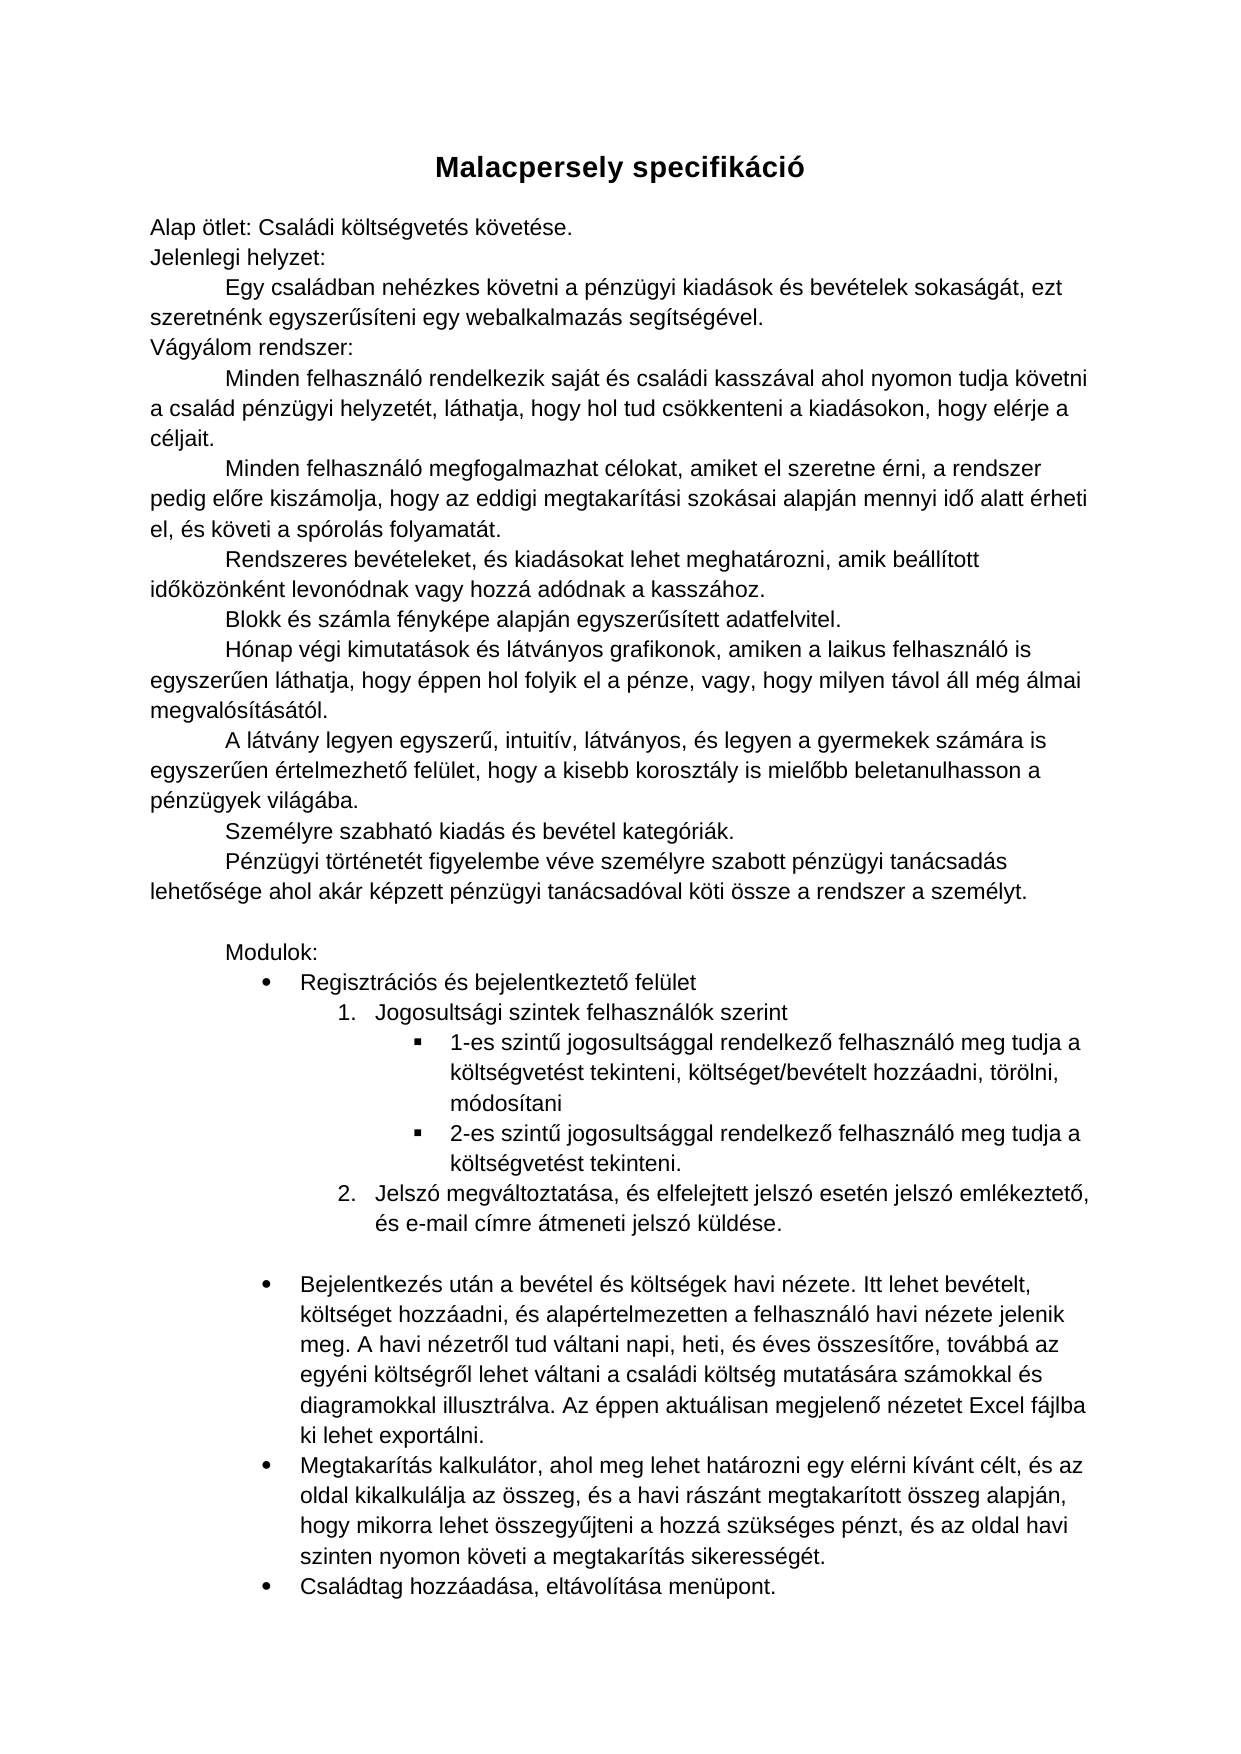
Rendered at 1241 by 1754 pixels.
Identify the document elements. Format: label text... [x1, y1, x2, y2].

text Minden felhasználó rendelkezik saját és családi kasszával ahol nyomon tudja követni a család pénzügyi helyzetét, láthatja, hogy hol tud csökkenteni a kiadásokon, hogy elérje a céljait. [150, 364, 1090, 451]
text Malacpersely specifikáció [150, 150, 1090, 183]
text Jelenlegi helyzet: [150, 244, 1090, 270]
text A látvány legyen egyszerű, intuitív, látványos, és legyen a gyermekek számára is egyszerűen értelmezhető felület, hogy a kisebb korosztály is mielőbb beletanulhasson a pénzügyek világába. [150, 727, 1090, 814]
list Bejelentkezés után a bevétel és költségek havi nézete. Itt lehet bevételt, költséget hozzáadni, és alapértelmezetten a felhasználó havi nézete jelenik meg. A havi nézetről tud váltani napi, heti, és éves összesítőre, továbbá az egyéni költségről lehet váltani a családi költség mutatására számokkal és diagramokkal illusztrálva. Az éppen aktuálisan megjelenő nézetet Excel fájlba ki lehet exportálni. [262, 1271, 1090, 1448]
text Minden felhasználó megfogalmazhat célokat, amiket el szeretne érni, a rendszer pedig előre kiszámolja, hogy az eddigi megtakarítási szokásai alapján mennyi idő alatt érheti el, és követi a spórolás folyamatát. [150, 455, 1090, 542]
text Alap ötlet: Családi költségvetés követése. [150, 213, 1090, 240]
list Jelszó megváltoztatása, és elfelejtett jelszó esetén jelszó emlékeztető, és e-mail címre átmeneti jelszó küldése. [337, 1180, 1090, 1237]
list 1-es szintű jogosultsággal rendelkező felhasználó meg tudja a költségvetést tekinteni, költséget/bevételt hozzáadni, törölni, módosítani [412, 1029, 1090, 1116]
text Blokk és számla fényképe alapján egyszerűsített adatfelvitel. [150, 606, 1090, 633]
text Egy családban nehézkes követni a pénzügyi kiadások és bevételek sokaságát, ezt szeretnénk egyszerűsíteni egy webalkalmazás segítségével. [150, 274, 1090, 331]
list Regisztrációs és bejelentkeztető felület [262, 969, 1090, 995]
text Személyre szabható kiadás és bevétel kategóriák. [150, 818, 1090, 844]
list Jogosultsági szintek felhasználók szerint [337, 999, 1090, 1025]
list 2-es szintű jogosultsággal rendelkező felhasználó meg tudja a költségvetést tekinteni. [412, 1120, 1090, 1176]
text Modulok: [150, 938, 1090, 965]
text Vágyálom rendszer: [150, 334, 1090, 361]
text Pénzügyi történetét figyelembe véve személyre szabott pénzügyi tanácsadás lehetősége ahol akár képzett pénzügyi tanácsadóval köti össze a rendszer a személyt. [150, 848, 1090, 904]
list Családtag hozzáadása, eltávolítása menüpont. [262, 1573, 1090, 1599]
list Megtakarítás kalkulátor, ahol meg lehet határozni egy elérni kívánt célt, és az oldal kikalkulálja az összeg, és a havi rászánt megtakarított összeg alapján, hogy mikorra lehet összegyűjteni a hozzá szükséges pénzt, és az oldal havi szinten nyomon követi a megtakarítás sikerességét. [262, 1452, 1090, 1569]
text Hónap végi kimutatások és látványos grafikonok, amiken a laikus felhasználó is egyszerűen láthatja, hogy éppen hol folyik el a pénze, vagy, hogy milyen távol áll még álmai megvalósításától. [150, 636, 1090, 723]
text Rendszeres bevételeket, és kiadásokat lehet meghatározni, amik beállított időközönként levonódnak vagy hozzá adódnak a kasszához. [150, 546, 1090, 602]
